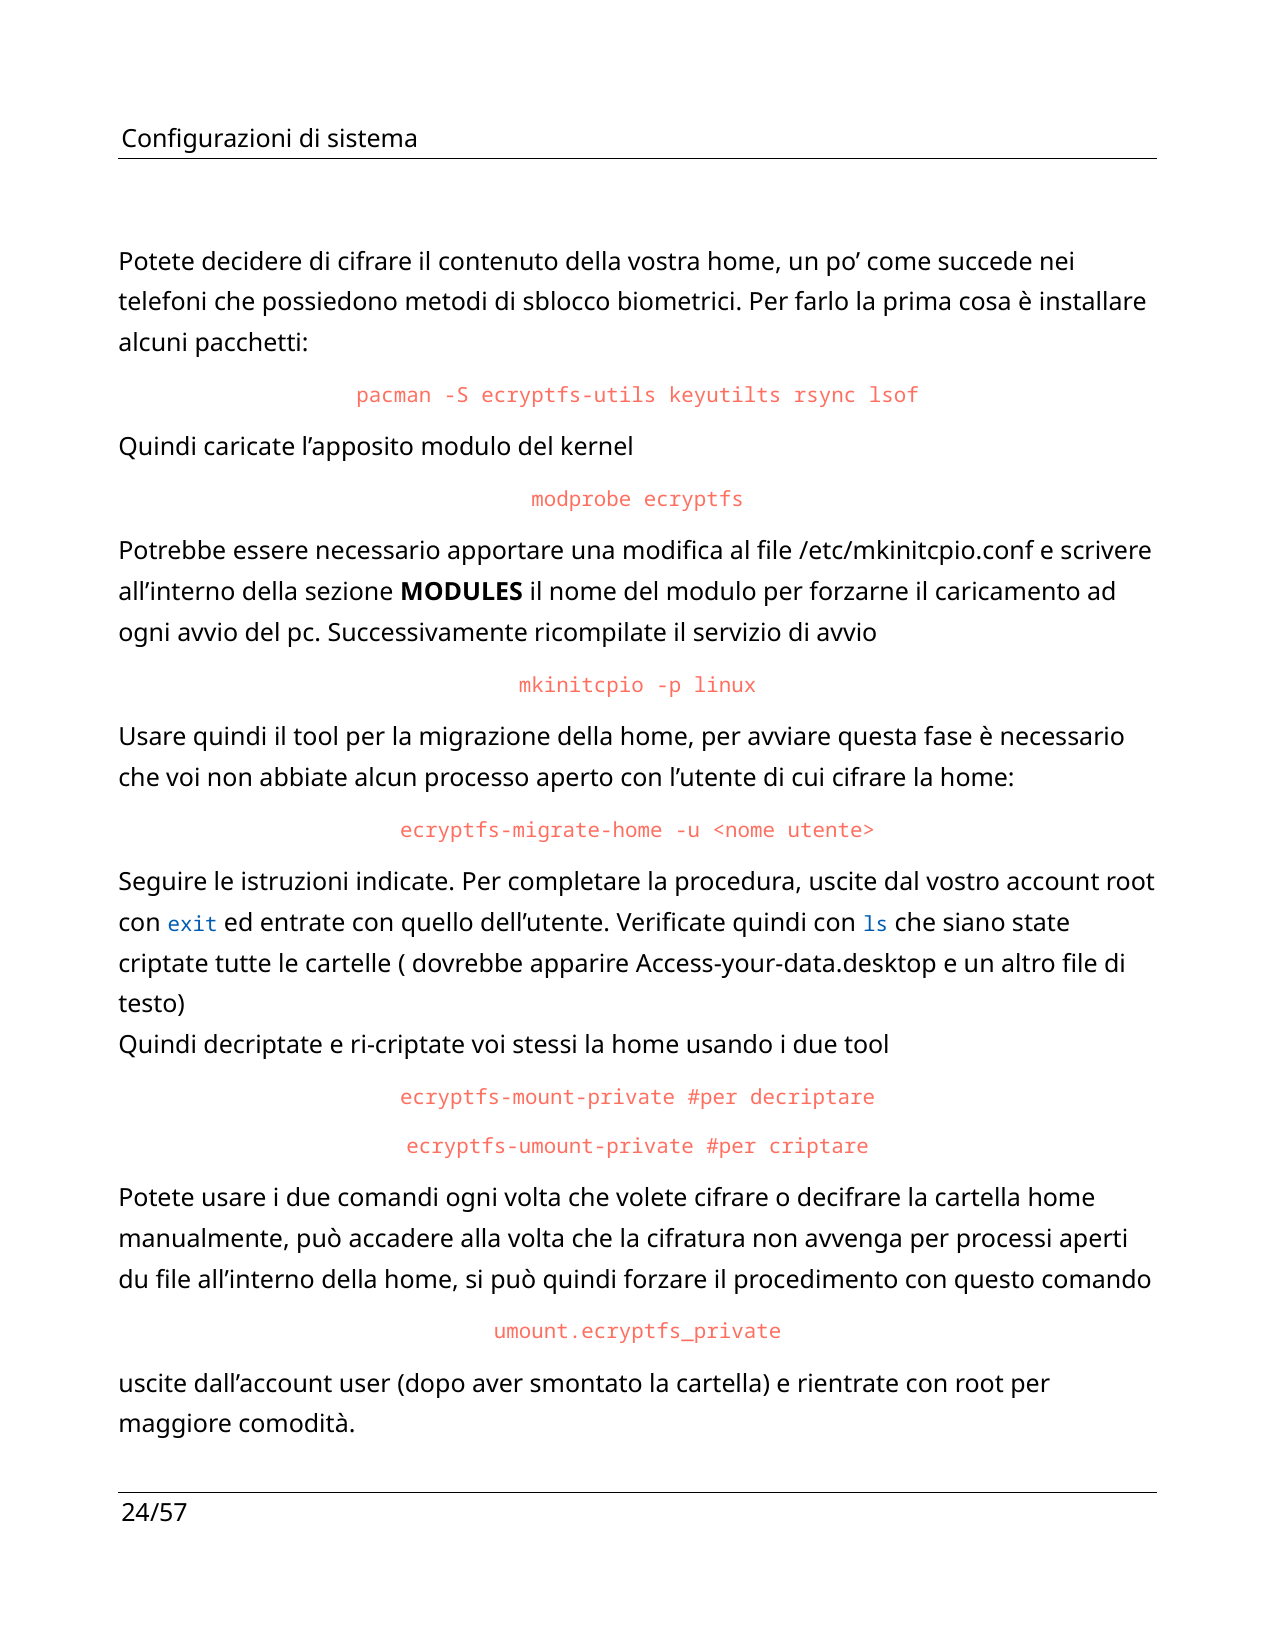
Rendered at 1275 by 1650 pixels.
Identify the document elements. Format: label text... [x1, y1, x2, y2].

text Quindi caricate l’apposito modulo del kernel [118, 429, 1157, 463]
text mkinitcpio -p linux [118, 670, 1157, 698]
text ecryptfs-migrate-home -u <nome utente> [118, 815, 1157, 843]
text Potete usare i due comandi ogni volta che volete cifrare o decifrare la cartella home manualmente, può accadere alla volta che la cifratura non avvenga per processi aperti du file all’interno della home, si può quindi forzare il procedimento con questo comando [118, 1179, 1157, 1295]
text uscite dall’account user (dopo aver smontato la cartella) e rientrate con root per maggiore comodità. [118, 1365, 1157, 1440]
text Potrebbe essere necessario apportare una modifica al file /etc/mkinitcpio.conf e scrivere all’interno della sezione MODULES il nome del modulo per forzarne il caricamento ad ogni avvio del pc. Successivamente ricompilate il servizio di avvio [118, 533, 1157, 649]
text umount.ecryptfs_private [118, 1317, 1157, 1345]
text pacman -S ecryptfs-utils keyutilts rsync lsof [118, 380, 1157, 409]
text Usare quindi il tool per la migrazione della home, per avviare questa fase è necessario che voi non abbiate alcun processo aperto con l’utente di cui cifrare la home: [118, 719, 1157, 793]
text ecryptfs-umount-private #per criptare [118, 1131, 1157, 1159]
text Potete decidere di cifrare il contenuto della vostra home, un po’ come succede nei telefoni che possiedono metodi di sblocco biometrici. Per farlo la prima cosa è installare alcuni pacchetti: [118, 243, 1157, 359]
text modprobe ecryptfs [118, 484, 1157, 513]
text ecryptfs-mount-private #per decriptare [118, 1082, 1157, 1111]
text Seguire le istruzioni indicate. Per completare la procedura, uscite dal vostro account root con exit ed entrate con quello dell’utente. Verificate quindi con ls che siano state criptate tutte le cartelle ( dovrebbe apparire Access-your-data.desktop e un altro file di testo) Quindi decriptate e ri-criptate voi stessi la home usando i due tool [118, 863, 1157, 1061]
